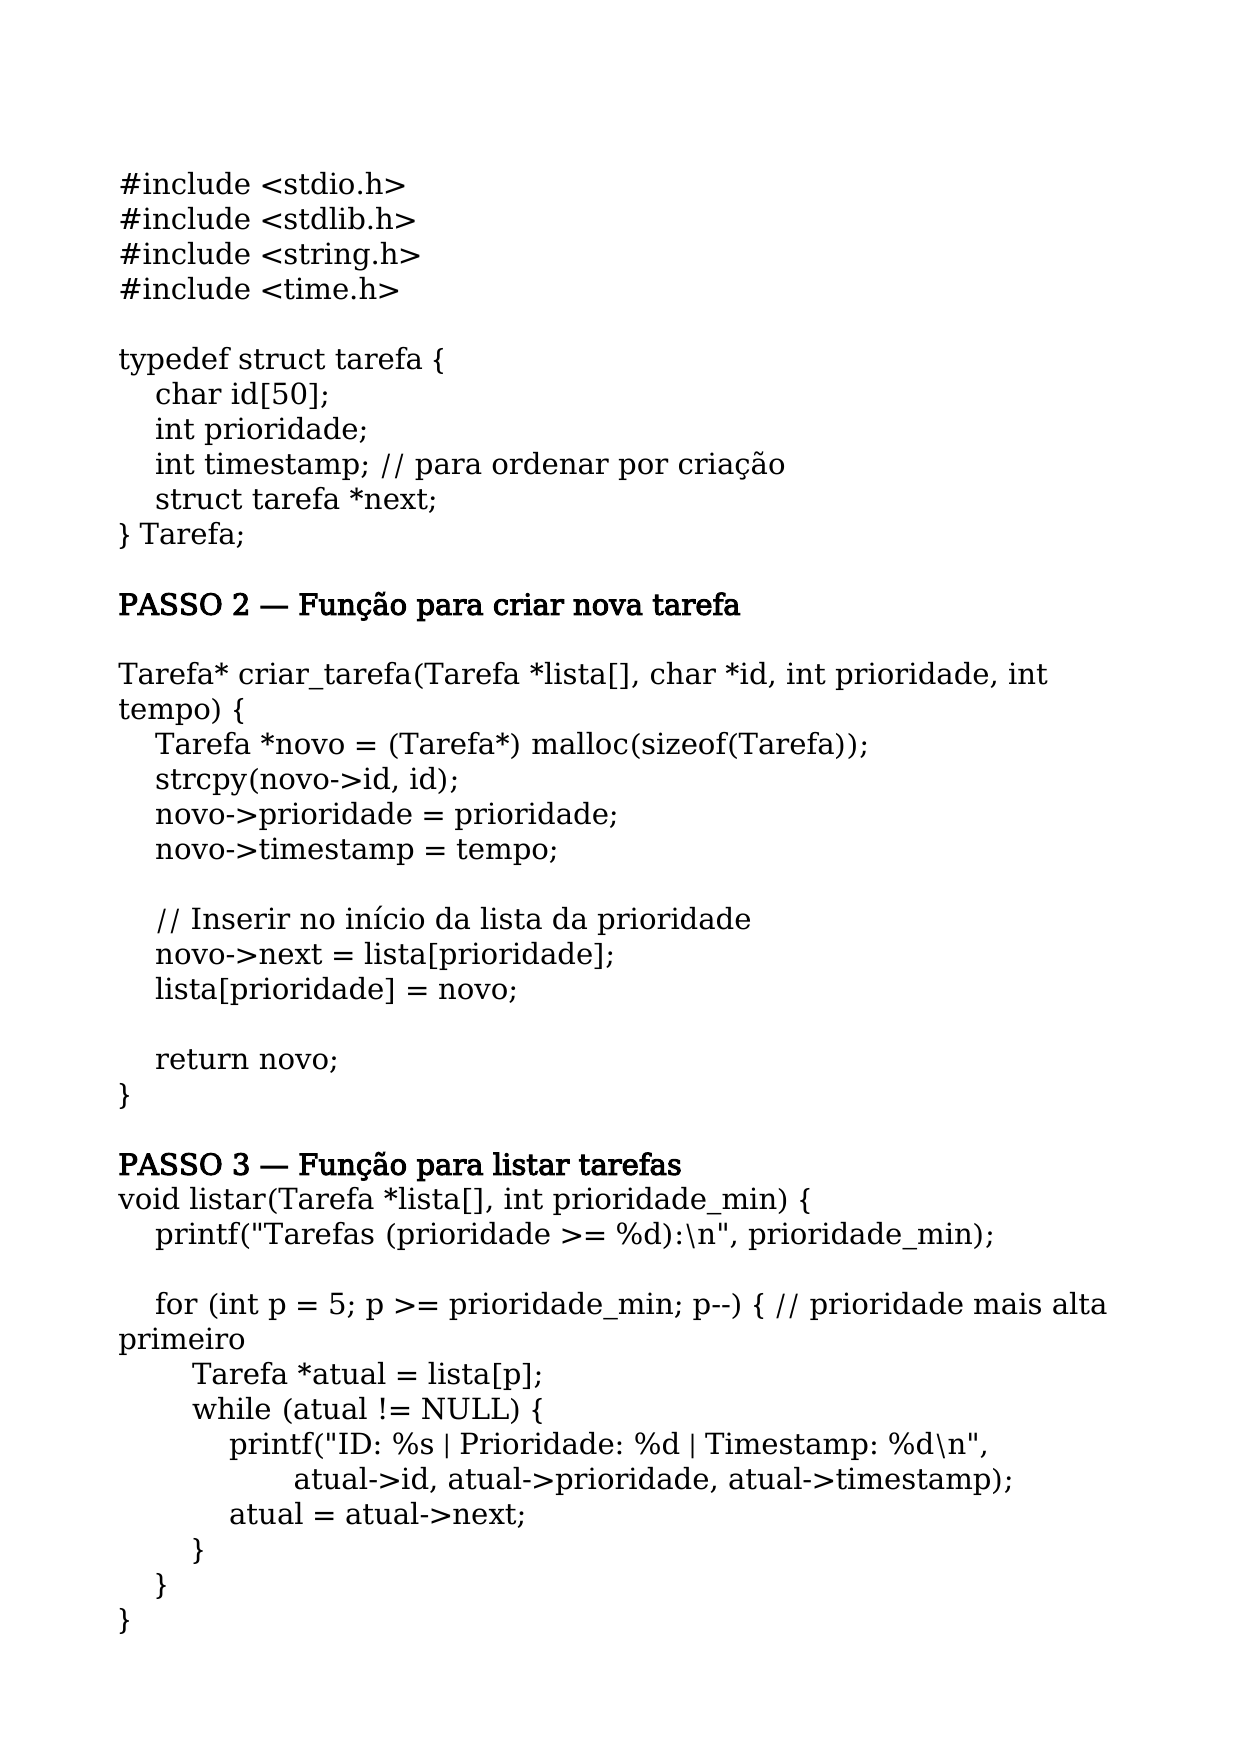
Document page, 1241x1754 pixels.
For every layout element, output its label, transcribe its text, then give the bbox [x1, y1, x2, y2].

text } [118, 1566, 1122, 1601]
text for (int p = 5; p >= prioridade_min; p--) { // prioridade mais alta primeiro [118, 1286, 1122, 1356]
text int prioridade; [118, 411, 1122, 446]
text Tarefa* criar_tarefa(Tarefa *lista[], char *id, int prioridade, int tempo) { [118, 656, 1122, 726]
text char id[50]; [118, 376, 1122, 411]
text int timestamp; // para ordenar por criação [118, 446, 1122, 481]
text Tarefa *novo = (Tarefa*) malloc(sizeof(Tarefa)); [118, 726, 1122, 761]
text novo->next = lista[prioridade]; [118, 936, 1122, 971]
text } [118, 1601, 1122, 1636]
text struct tarefa *next; [118, 481, 1122, 516]
text novo->prioridade = prioridade; [118, 796, 1122, 831]
text #include <stdio.h> [118, 166, 1122, 201]
text Tarefa *atual = lista[p]; [118, 1356, 1122, 1391]
text novo->timestamp = tempo; [118, 831, 1122, 866]
text } [118, 1531, 1122, 1566]
text // Inserir no início da lista da prioridade [118, 901, 1122, 936]
text atual->id, atual->prioridade, atual->timestamp); [118, 1461, 1122, 1496]
text } [118, 1076, 1122, 1111]
text printf("ID: %s | Prioridade: %d | Timestamp: %d\n", [118, 1426, 1122, 1461]
text lista[prioridade] = novo; [118, 971, 1122, 1006]
text #include <time.h> [118, 271, 1122, 306]
text return novo; [118, 1041, 1122, 1076]
text typedef struct tarefa { [118, 341, 1122, 376]
text while (atual != NULL) { [118, 1391, 1122, 1426]
text #include <stdlib.h> [118, 201, 1122, 236]
text PASSO 3 — Função para listar tarefas [118, 1146, 1122, 1181]
text #include <string.h> [118, 236, 1122, 271]
text strcpy(novo->id, id); [118, 761, 1122, 796]
text } Tarefa; [118, 516, 1122, 551]
text void listar(Tarefa *lista[], int prioridade_min) { [118, 1181, 1122, 1216]
text atual = atual->next; [118, 1496, 1122, 1531]
text PASSO 2 — Função para criar nova tarefa [118, 586, 1122, 621]
text printf("Tarefas (prioridade >= %d):\n", prioridade_min); [118, 1216, 1122, 1251]
